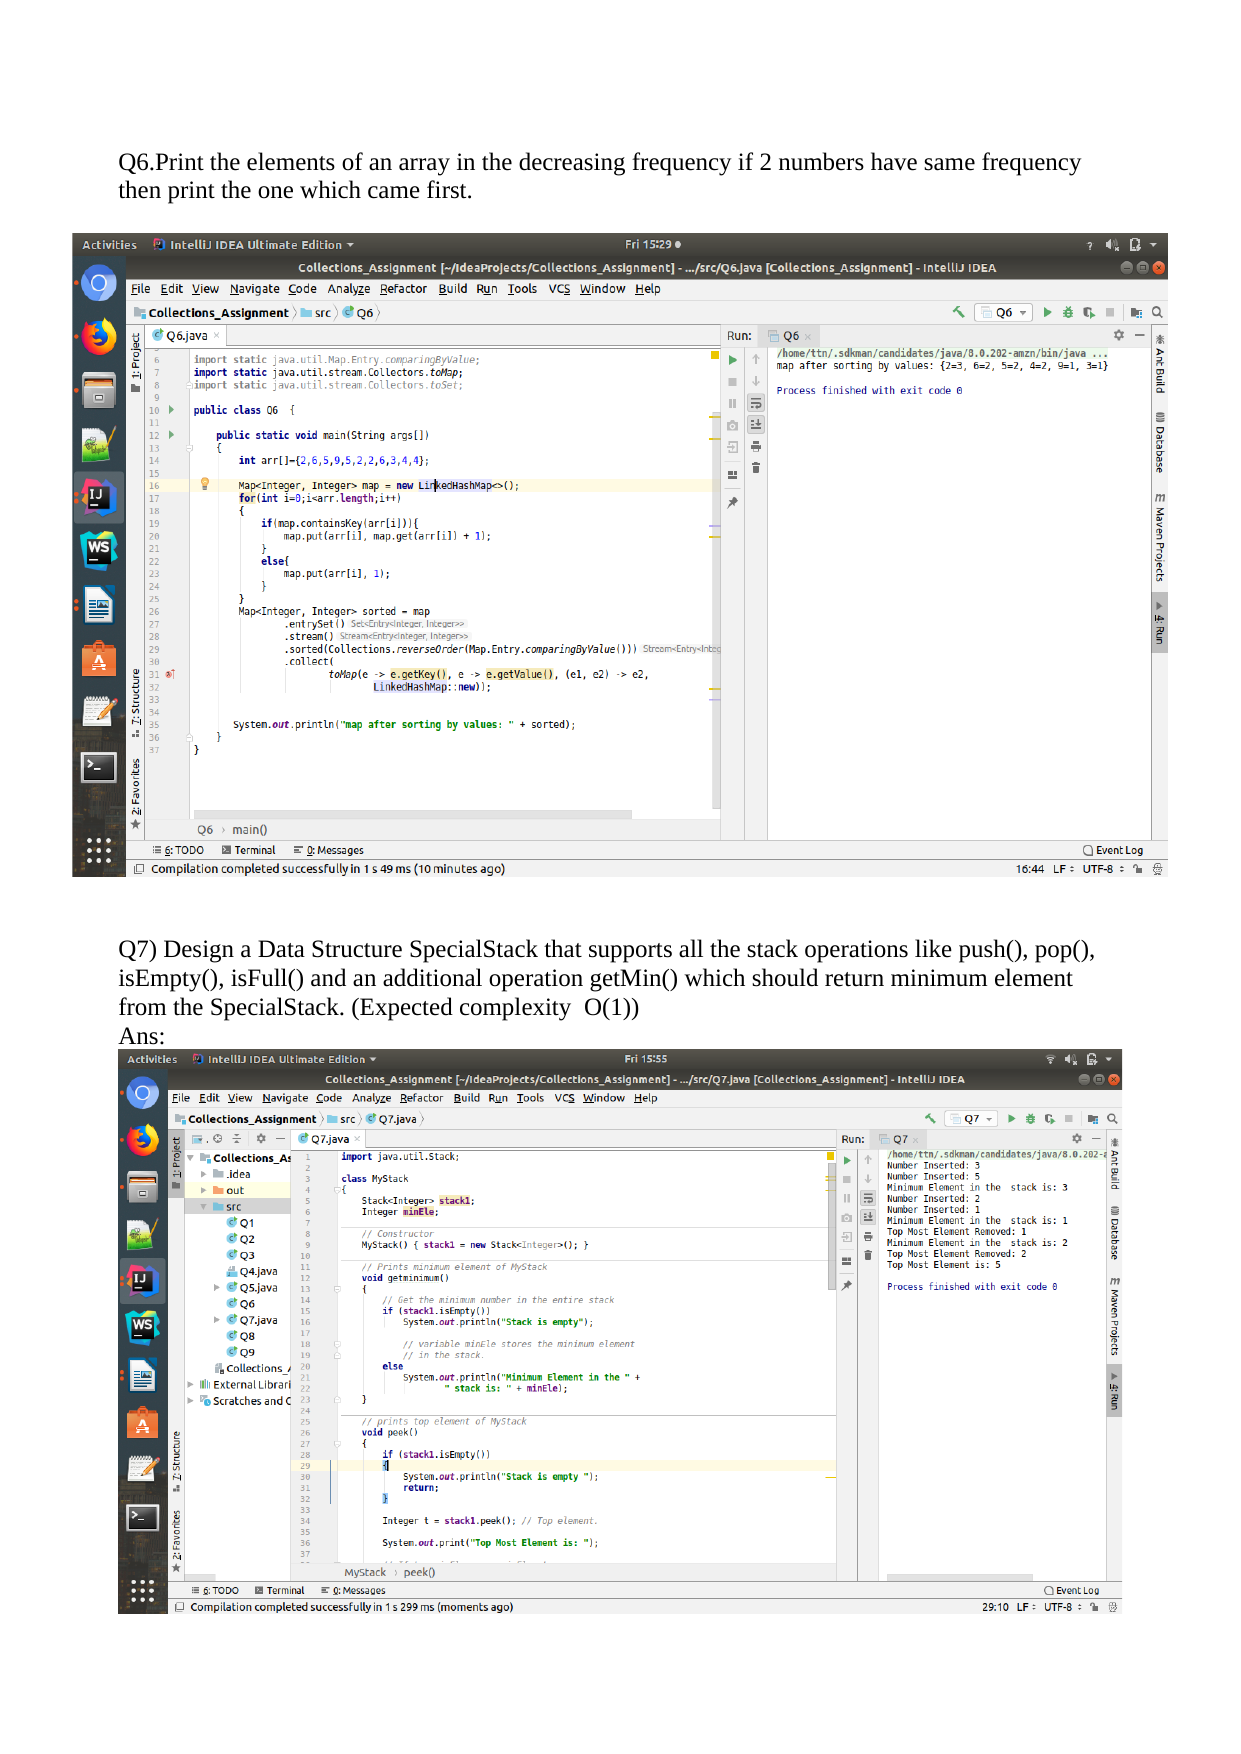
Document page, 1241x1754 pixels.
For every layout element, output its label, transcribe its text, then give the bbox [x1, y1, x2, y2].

text Ans: [118, 1021, 1122, 1049]
picture [118, 1049, 1123, 1614]
picture [72, 233, 1168, 877]
text Q7) Design a Data Structure SpecialStack that supports all the stack operations like push(), pop(), isEmpty(), isFull() and an additional operation getMin() which should return minimum element from the SpecialStack. (Expected complexity ­ O(1)) [118, 934, 1122, 1021]
text Q6.Print the elements of an array in the decreasing frequency if 2 numbers have same frequency then print the one which came first. [118, 147, 1122, 204]
